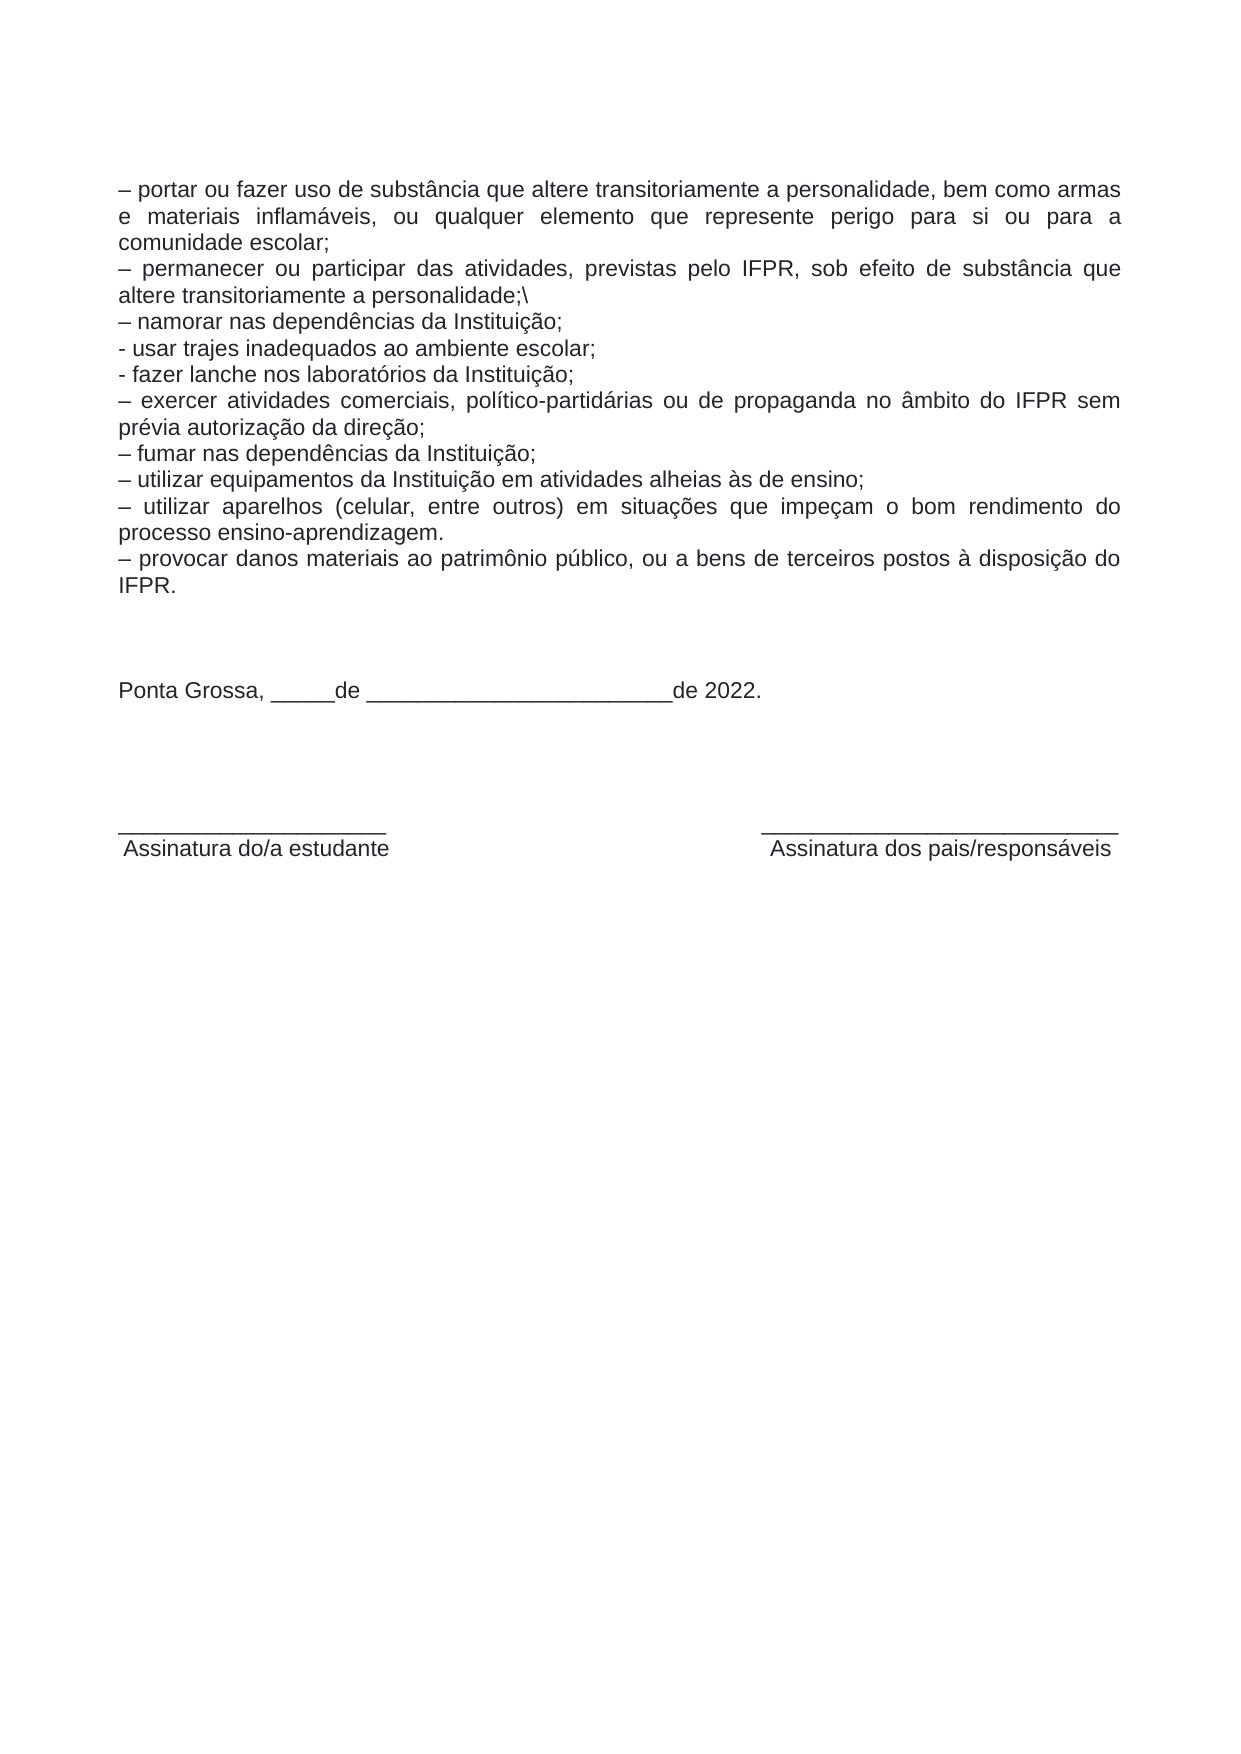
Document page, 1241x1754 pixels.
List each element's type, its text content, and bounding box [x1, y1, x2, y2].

text Ponta Grossa, _____de ________________________de 2022. [118, 677, 1122, 703]
text - usar trajes inadequados ao ambiente escolar; [118, 334, 1122, 361]
text Assinatura do/a estudante Assinatura dos pais/responsáveis [118, 835, 1122, 862]
text - fazer lanche nos laboratórios da Instituição; [118, 361, 1122, 387]
text – provocar danos materiais ao patrimônio público, ou a bens de terceiros postos à disposição do IFPR. [118, 545, 1122, 598]
text – portar ou fazer uso de substância que altere transitoriamente a personalidade, bem como armas e materiais inflamáveis, ou qualquer elemento que represente perigo para si ou para a comunidade escolar; [118, 176, 1122, 255]
text – utilizar equipamentos da Instituição em atividades alheias às de ensino; [118, 466, 1122, 493]
text – exercer atividades comerciais, político-partidárias ou de propaganda no âmbito do IFPR sem prévia autorização da direção; [118, 387, 1122, 440]
text – fumar nas dependências da Instituição; [118, 440, 1122, 466]
text – utilizar aparelhos (celular, entre outros) em situações que impeçam o bom rendimento do processo ensino-aprendizagem. [118, 493, 1122, 545]
text _____________________ ____________________________ [118, 809, 1122, 835]
text – permanecer ou participar das atividades, previstas pelo IFPR, sob efeito de substância que altere transitoriamente a personalidade;\ [118, 255, 1122, 308]
text – namorar nas dependências da Instituição; [118, 308, 1122, 334]
